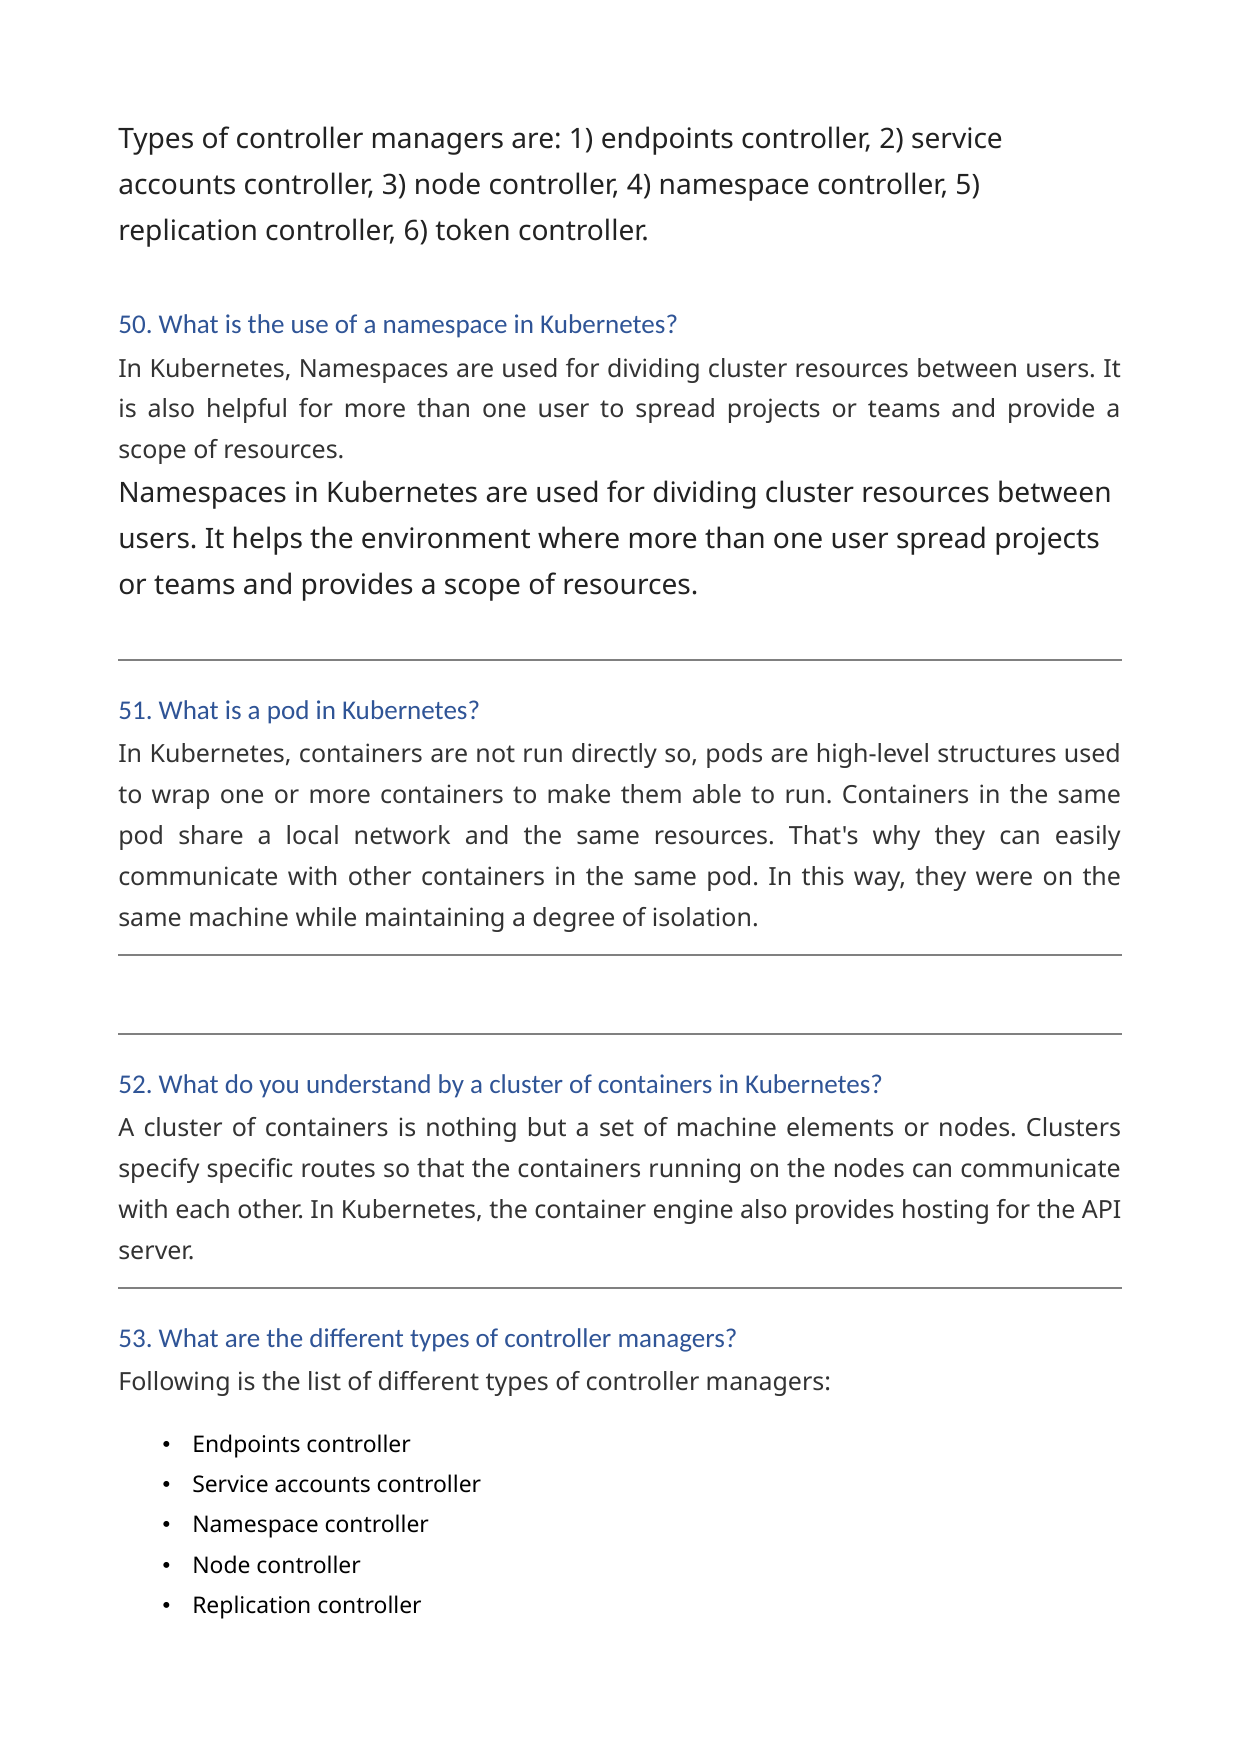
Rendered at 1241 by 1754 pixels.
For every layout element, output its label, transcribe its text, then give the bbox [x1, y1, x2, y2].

subtitle 50. What is the use of a namespace in Kubernetes? [118, 308, 1122, 341]
text Following is the list of different types of controller managers: [118, 1364, 1122, 1398]
text In Kubernetes, Namespaces are used for dividing cluster resources between users. It is also helpful for more than one user to spread projects or teams and provide a scope of resources. [118, 350, 1122, 466]
subtitle 53. What are the different types of controller managers? [118, 1322, 1122, 1354]
list Replication controller [162, 1589, 1122, 1620]
text Namespaces in Kubernetes are used for dividing cluster resources between users. It helps the environment where more than one user spread projects or teams and provides a scope of resources. [118, 473, 1122, 603]
subtitle 51. What is a pod in Kubernetes? [118, 693, 1122, 726]
list Endpoints controller [162, 1428, 1122, 1459]
list Service accounts controller [162, 1468, 1122, 1499]
text In Kubernetes, containers are not run directly so, pods are high-level structures used to wrap one or more containers to make them able to run. Containers in the same pod share a local network and the same resources. That's why they can easily communicate with other containers in the same pod. In this way, they were on the same machine while maintaining a degree of isolation. [118, 736, 1122, 933]
list Namespace controller [162, 1508, 1122, 1540]
subtitle 52. What do you understand by a cluster of containers in Kubernetes? [118, 1067, 1122, 1100]
text A cluster of containers is nothing but a set of machine elements or nodes. Clusters specify specific routes so that the containers running on the nodes can communicate with each other. In Kubernetes, the container engine also provides hosting for the API server. [118, 1110, 1122, 1266]
list Node controller [162, 1549, 1122, 1580]
text Types of controller managers are: 1) endpoints controller, 2) service accounts controller, 3) node controller, 4) namespace controller, 5) replication controller, 6) token controller. [118, 118, 1122, 248]
